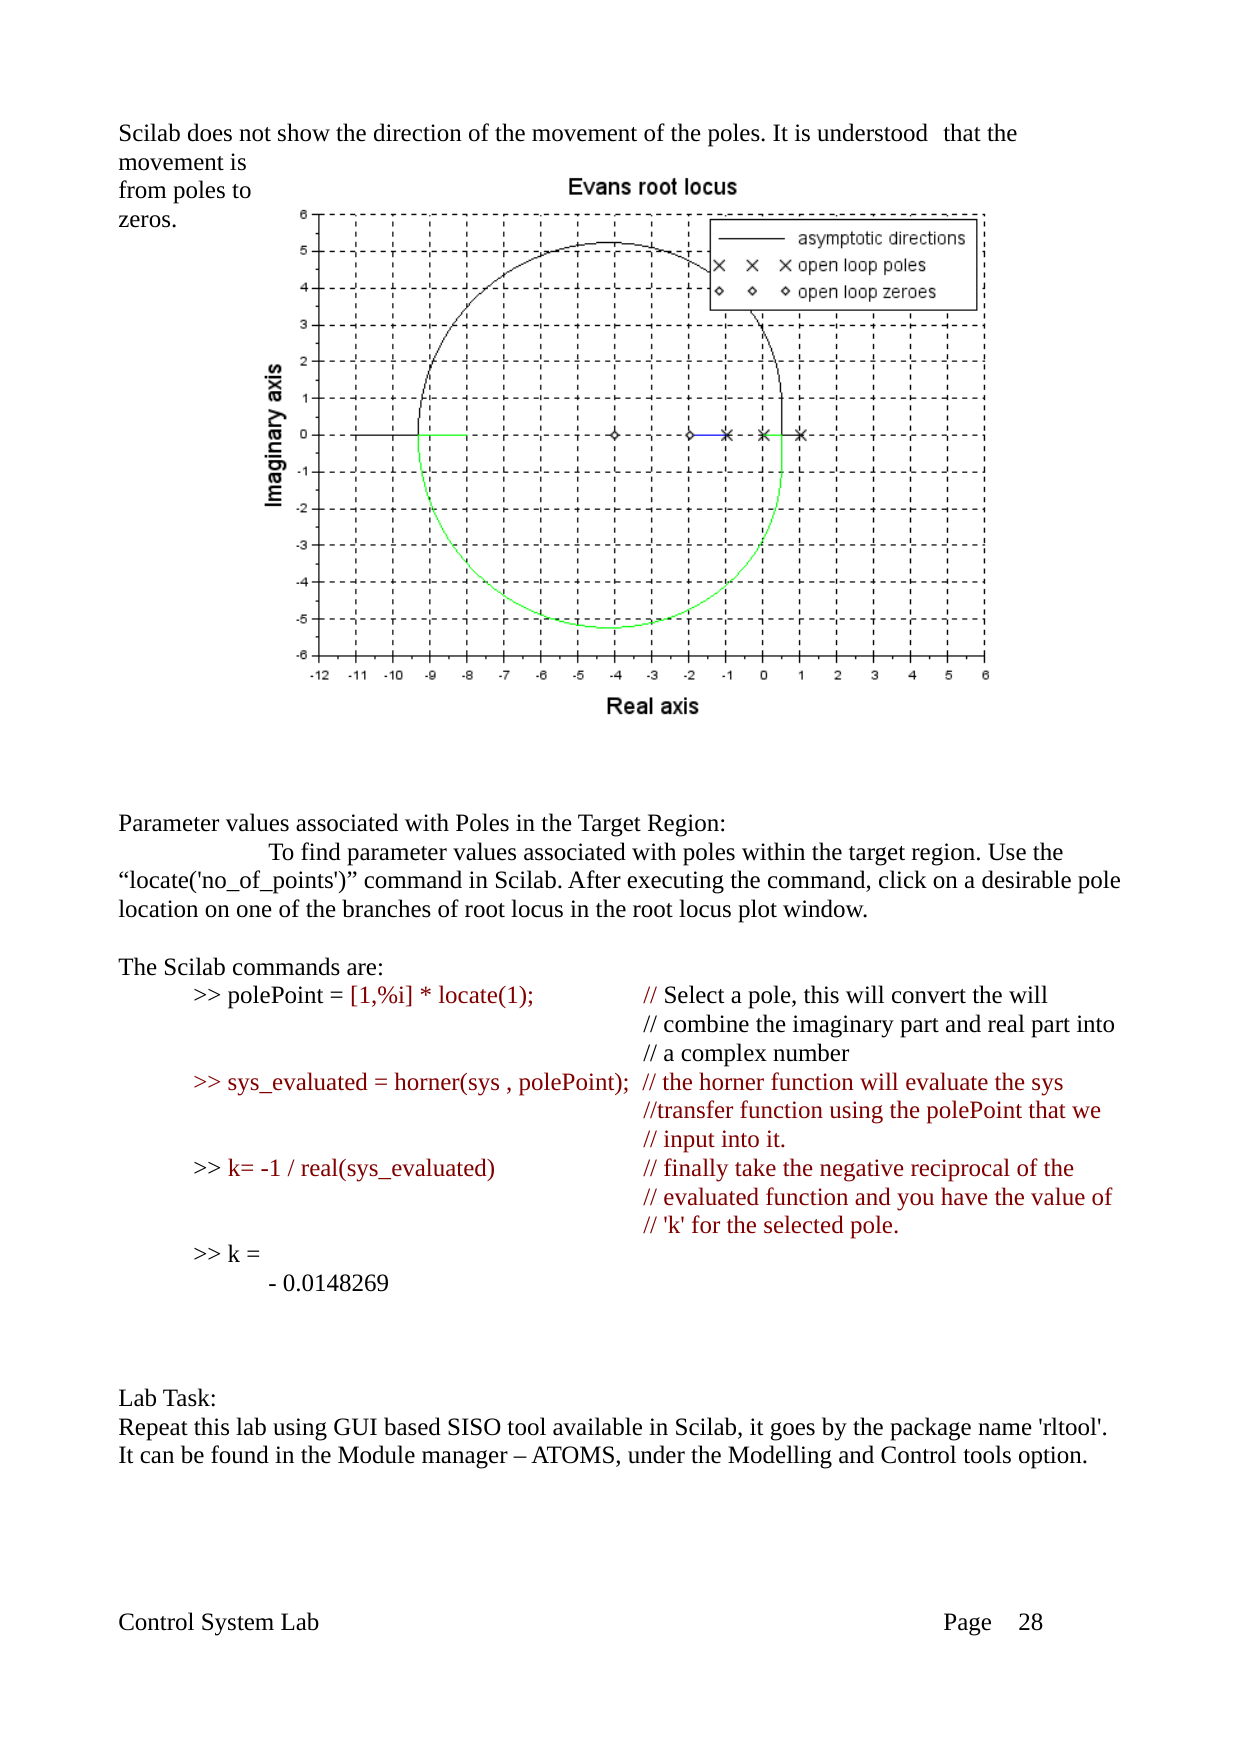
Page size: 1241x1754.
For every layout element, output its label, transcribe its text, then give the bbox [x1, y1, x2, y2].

text Parameter values associated with Poles in the Target Region: [118, 808, 1122, 837]
text >> sys_evaluated = horner(sys , polePoint); // the horner function will evaluate the sys //transfer function using the polePoint that we // input into it. [118, 1067, 1122, 1153]
text >> k= -1 / real(sys_evaluated) // finally take the negative reciprocal of the // evaluated function and you have the value of // 'k' for the selected pole. [118, 1153, 1122, 1239]
text - 0.0148269 [118, 1268, 1122, 1297]
text >> k = [118, 1239, 1122, 1268]
text Lab Task: [118, 1383, 1122, 1412]
text The Scilab commands are: [118, 952, 1122, 981]
text To find parameter values associated with poles within the target region. Use the “locate('no_of_points')” command in Scilab. After executing the command, click on a desirable pole location on one of the branches of root locus in the root locus plot window. [118, 837, 1122, 923]
picture [261, 168, 1012, 718]
text >> polePoint = [1,%i] * locate(1); // Select a pole, this will convert the will // combine the imaginary part and real part into // a complex number [118, 981, 1122, 1067]
text Repeat this lab using GUI based SISO tool available in Scilab, it goes by the package name 'rltool'. It can be found in the Module manager – ATOMS, under the Modelling and Control tools option. [118, 1412, 1122, 1469]
text Scilab does not show the direction of the movement of the poles. It is understood that the movement is from poles to zeros. [118, 118, 1122, 233]
